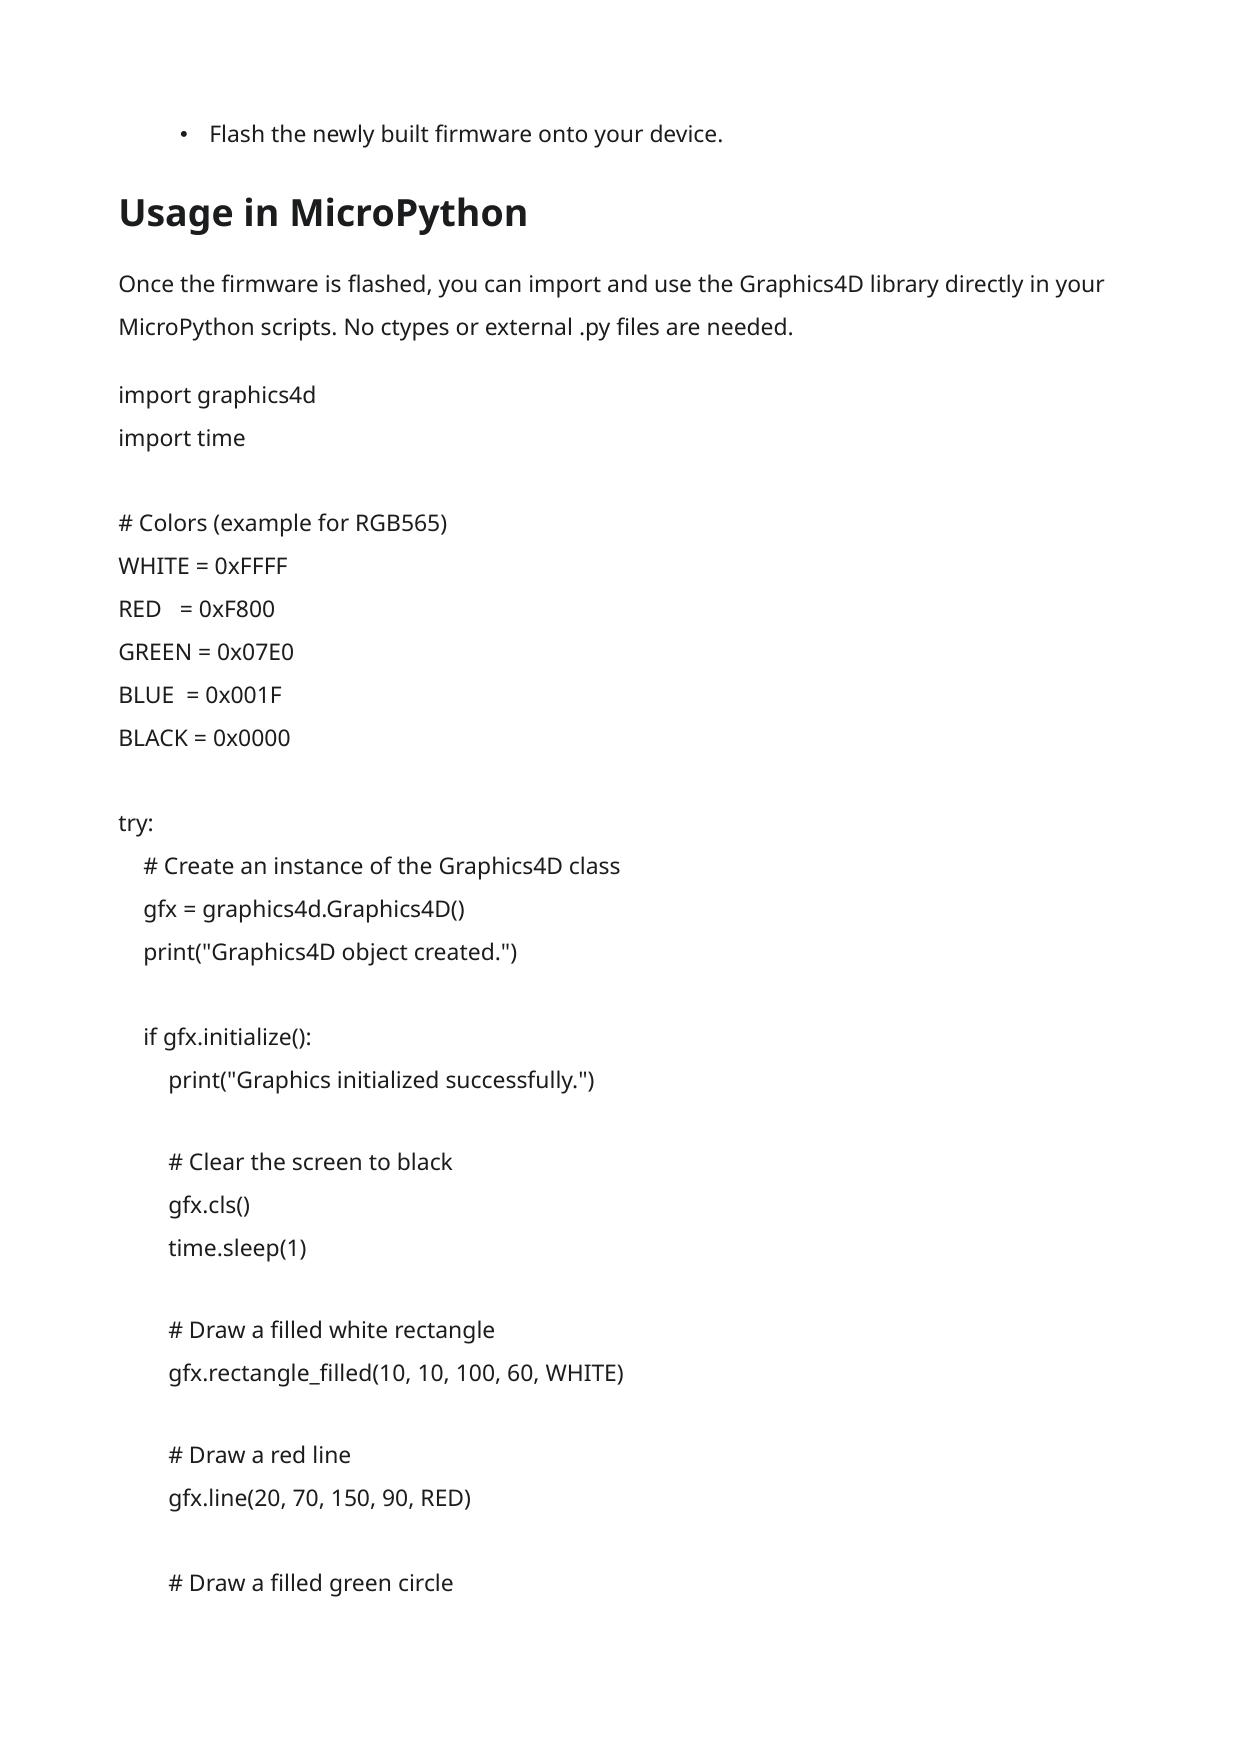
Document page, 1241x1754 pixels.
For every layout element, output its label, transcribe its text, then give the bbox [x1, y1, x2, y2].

text import graphics4d import time # Colors (example for RGB565) WHITE = 0xFFFF RED = 0xF800 GREEN = 0x07E0 BLUE = 0x001F BLACK = 0x0000 try: # Create an instance of the Graphics4D class gfx = graphics4d.Graphics4D() print("Graphics4D object created.") if gfx.initialize(): print("Graphics initialized successfully.") # Clear the screen to black gfx.cls() time.sleep(1) # Draw a filled white rectangle gfx.rectangle_filled(10, 10, 100, 60, WHITE) # Draw a red line gfx.line(20, 70, 150, 90, RED) # Draw a filled green circle [118, 379, 1122, 1599]
subtitle Usage in MicroPython [118, 186, 1122, 237]
list Flash the newly built firmware onto your device. [180, 118, 1122, 149]
text Once the firmware is flashed, you can import and use the Graphics4D library directly in your MicroPython scripts. No ctypes or external .py files are needed. [118, 268, 1122, 342]
